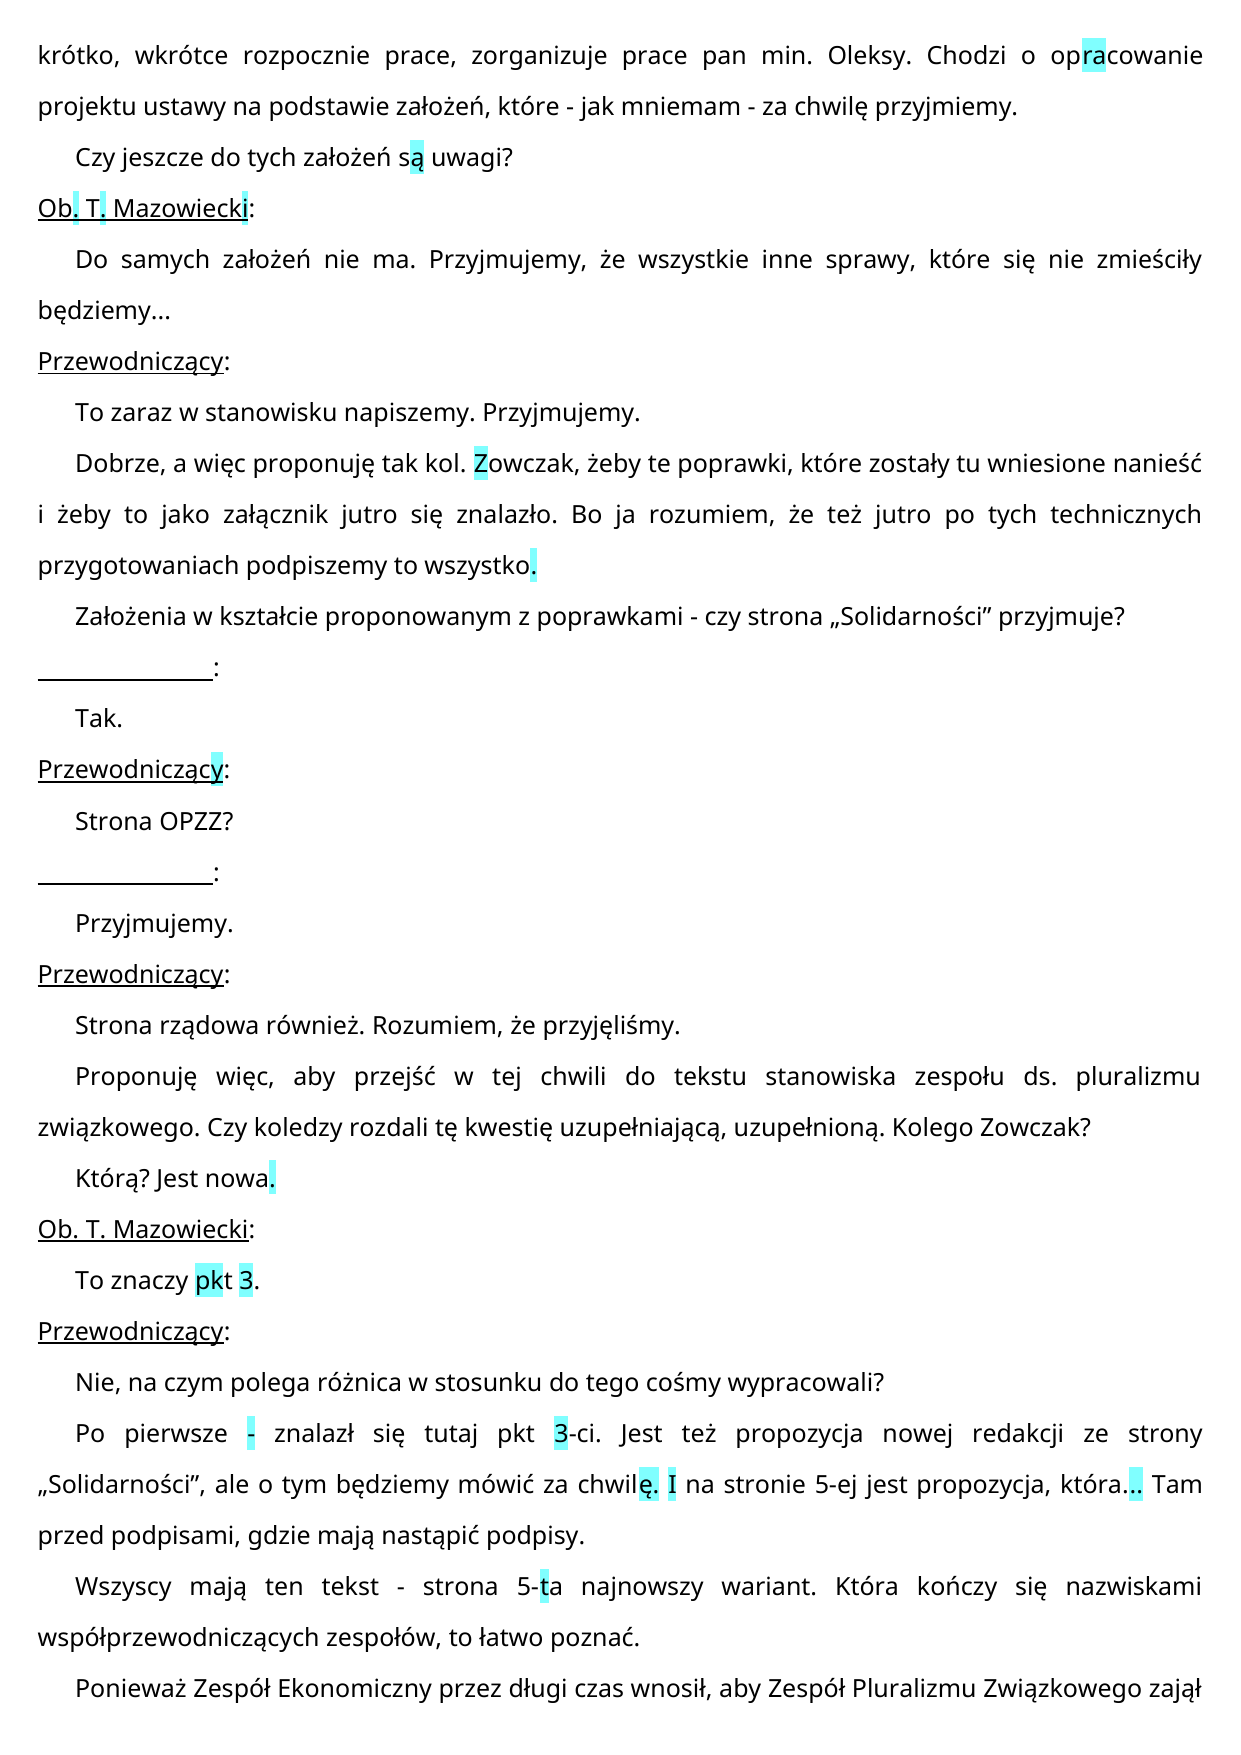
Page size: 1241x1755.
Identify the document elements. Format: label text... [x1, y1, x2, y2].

text : [37, 650, 1203, 684]
text : [37, 854, 1203, 888]
text Którą? Jest nowa. [37, 1160, 1203, 1194]
text Tak. [37, 701, 1203, 735]
text Dobrze, a więc proponuję tak kol. Zowczak, żeby te poprawki, które zostały tu wniesione nanieść i żeby to jako załącznik jutro się znalazło. Bo ja rozumiem, że też jutro po tych technicznych przygotowaniach podpiszemy to wszystko. [37, 446, 1203, 582]
text Po pierwsze - znalazł się tutaj pkt 3-ci. Jest też propozycja nowej redakcji ze strony „Solidarności”, ale o tym będziemy mówić za chwilę. I na stronie 5-ej jest propozycja, która... Tam przed podpisami, gdzie mają nastąpić podpisy. [37, 1416, 1203, 1552]
text To znaczy pkt 3. [37, 1262, 1203, 1297]
text Strona OPZZ? [37, 803, 1203, 837]
text Nie, na czym polega różnica w stosunku do tego cośmy wypracowali? [37, 1364, 1203, 1399]
text krótko, wkrótce rozpocznie prace, zorganizuje prace pan min. Oleksy. Chodzi o opracowanie projektu ustawy na podstawie założeń, które - jak mniemam - za chwilę przyjmiemy. [37, 37, 1203, 123]
text Strona rządowa również. Rozumiem, że przyjęliśmy. [37, 1007, 1203, 1041]
text Ob. T. Mazowiecki: [37, 191, 1203, 225]
text Ob. T. Mazowiecki: [37, 1211, 1203, 1246]
text Do samych założeń nie ma. Przyjmujemy, że wszystkie inne sprawy, które się nie zmieściły będziemy... [37, 242, 1203, 327]
text Przewodniczący: [37, 752, 1203, 786]
text Wszyscy mają ten tekst - strona 5-ta najnowszy wariant. Która kończy się nazwiskami współprzewodniczących zespołów, to łatwo poznać. [37, 1569, 1203, 1654]
text Ponieważ Zespół Ekonomiczny przez długi czas wnosił, aby Zespół Pluralizmu Związkowego zajął [37, 1671, 1203, 1705]
text Przewodniczący: [37, 1313, 1203, 1348]
text Przyjmujemy. [37, 905, 1203, 939]
text To zaraz w stanowisku napiszemy. Przyjmujemy. [37, 395, 1203, 429]
text Przewodniczący: [37, 956, 1203, 990]
text Proponuję więc, aby przejść w tej chwili do tekstu stanowiska zespołu ds. pluralizmu związkowego. Czy koledzy rozdali tę kwestię uzupełniającą, uzupełnioną. Kolego Zowczak? [37, 1058, 1203, 1143]
text Czy jeszcze do tych założeń są uwagi? [37, 139, 1203, 174]
text Założenia w kształcie proponowanym z poprawkami - czy strona „Solidarności” przyjmuje? [37, 599, 1203, 633]
text Przewodniczący: [37, 344, 1203, 378]
